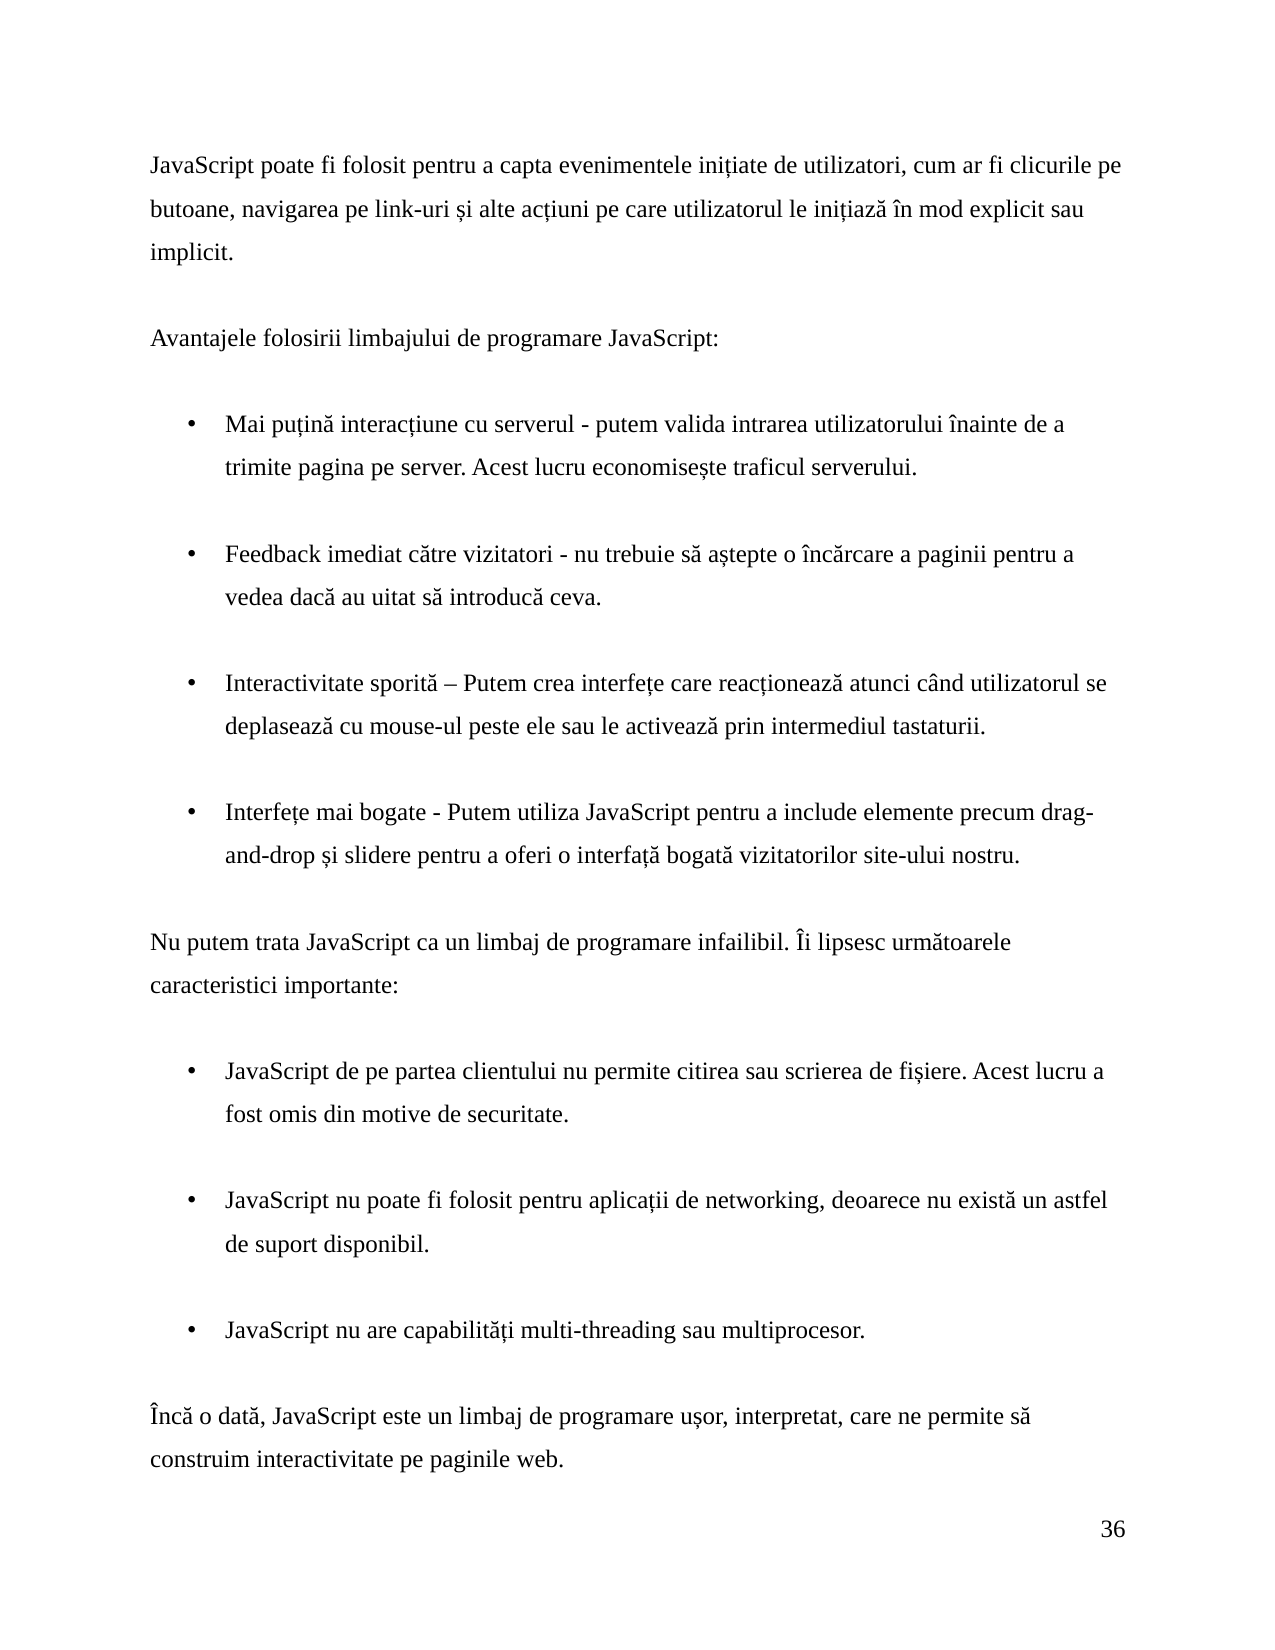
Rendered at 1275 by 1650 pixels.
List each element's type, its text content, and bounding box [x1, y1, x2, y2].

text JavaScript poate fi folosit pentru a capta evenimentele inițiate de utilizatori, cum ar fi clicurile pe butoane, navigarea pe link-uri și alte acțiuni pe care utilizatorul le inițiază în mod explicit sau implicit. [150, 151, 1125, 266]
list Interfețe mai bogate - Putem utiliza JavaScript pentru a include elemente precum drag-and-drop și slidere pentru a oferi o interfață bogată vizitatorilor site-ului nostru. [187, 797, 1125, 869]
text Încă o dată, JavaScript este un limbaj de programare ușor, interpretat, care ne permite să construim interactivitate pe paginile web. [150, 1401, 1125, 1473]
list JavaScript nu poate fi folosit pentru aplicații de networking, deoarece nu există un astfel de suport disponibil. [187, 1186, 1125, 1257]
list JavaScript nu are capabilități multi-threading sau multiprocesor. [187, 1315, 1125, 1344]
list Mai puțină interacțiune cu serverul - putem valida intrarea utilizatorului înainte de a trimite pagina pe server. Acest lucru economisește traficul serverului. [187, 409, 1125, 481]
text Avantajele folosirii limbajului de programare JavaScript: [150, 323, 1125, 352]
text Nu putem trata JavaScript ca un limbaj de programare infailibil. Îi lipsesc următoarele caracteristici importante: [150, 927, 1125, 999]
list Interactivitate sporită – Putem crea interfețe care reacționează atunci când utilizatorul se deplasează cu mouse-ul peste ele sau le activează prin intermediul tastaturii. [187, 668, 1125, 740]
list Feedback imediat către vizitatori - nu trebuie să aștepte o încărcare a paginii pentru a vedea dacă au uitat să introducă ceva. [187, 539, 1125, 611]
list JavaScript de pe partea clientului nu permite citirea sau scrierea de fișiere. Acest lucru a fost omis din motive de securitate. [187, 1056, 1125, 1128]
